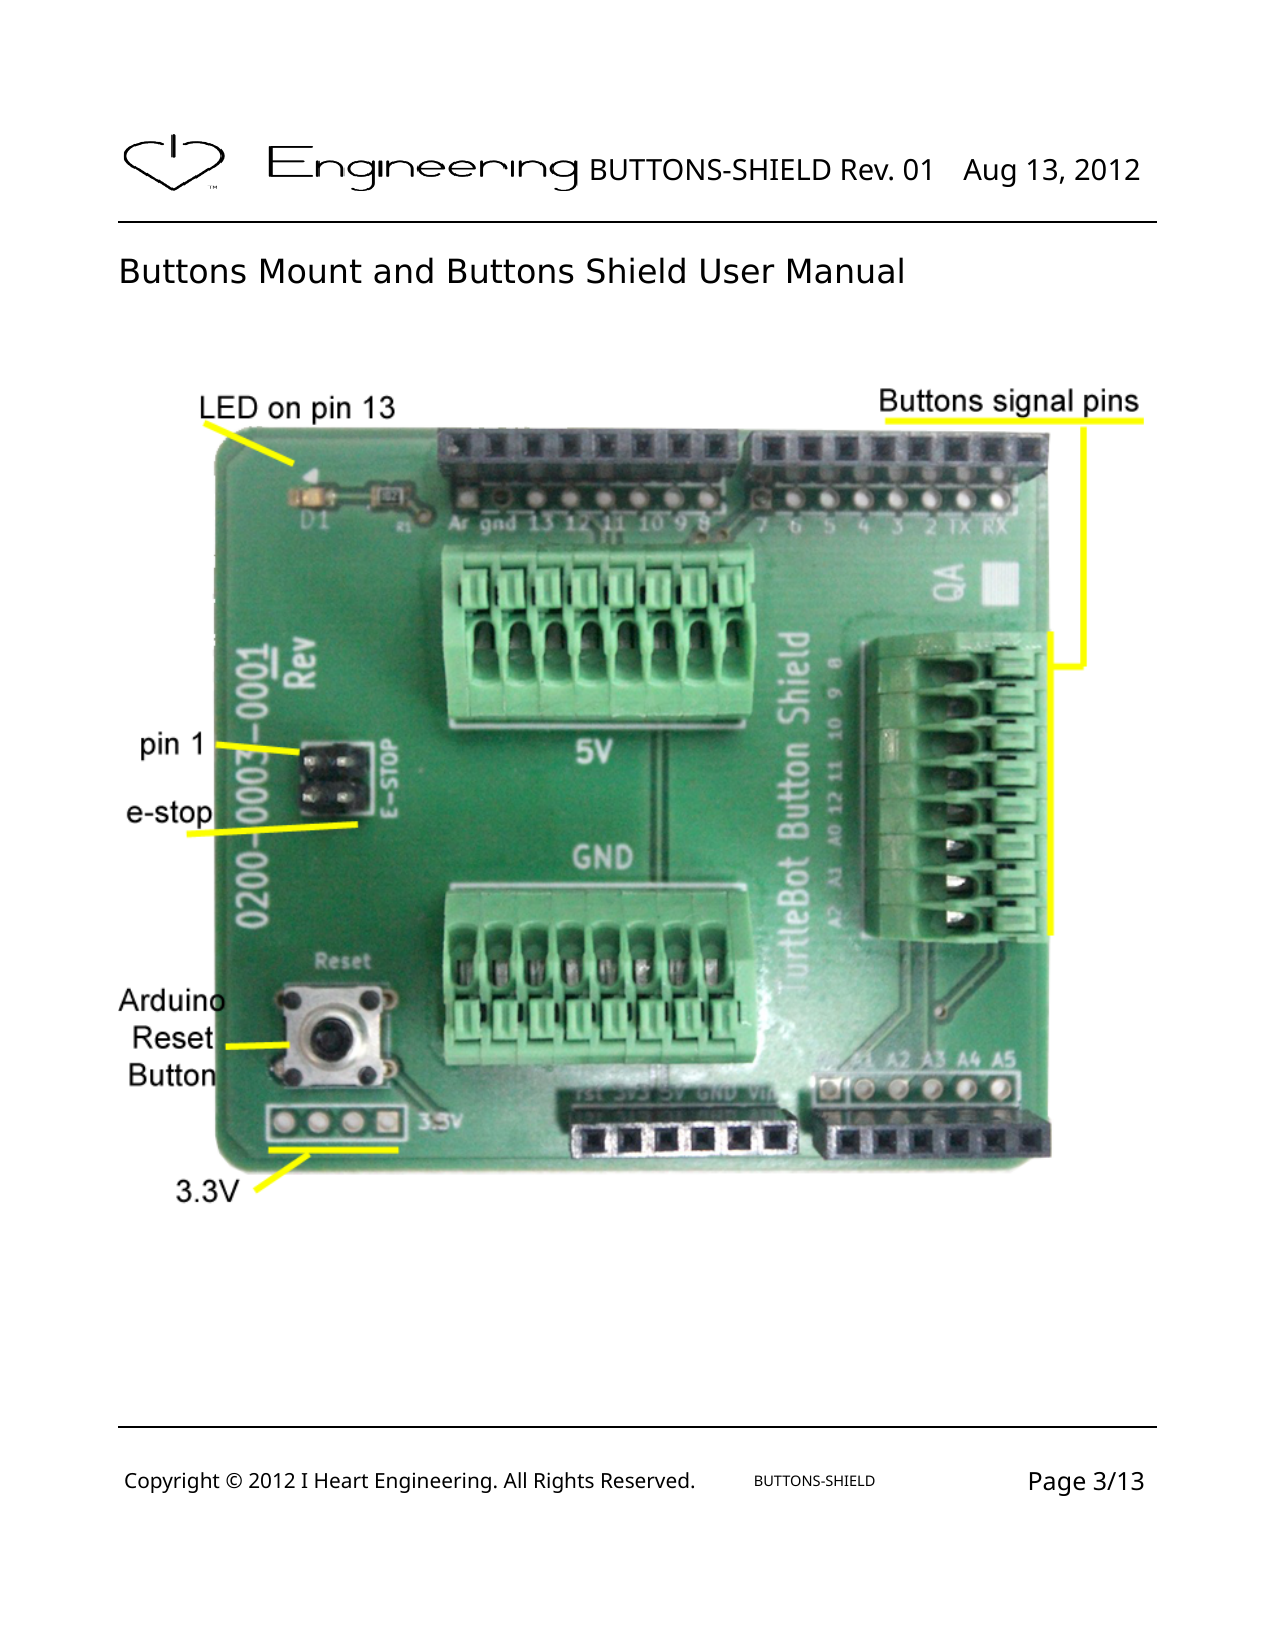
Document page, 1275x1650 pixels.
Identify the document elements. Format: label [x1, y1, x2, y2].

picture [123, 134, 578, 191]
picture [118, 321, 1157, 1245]
